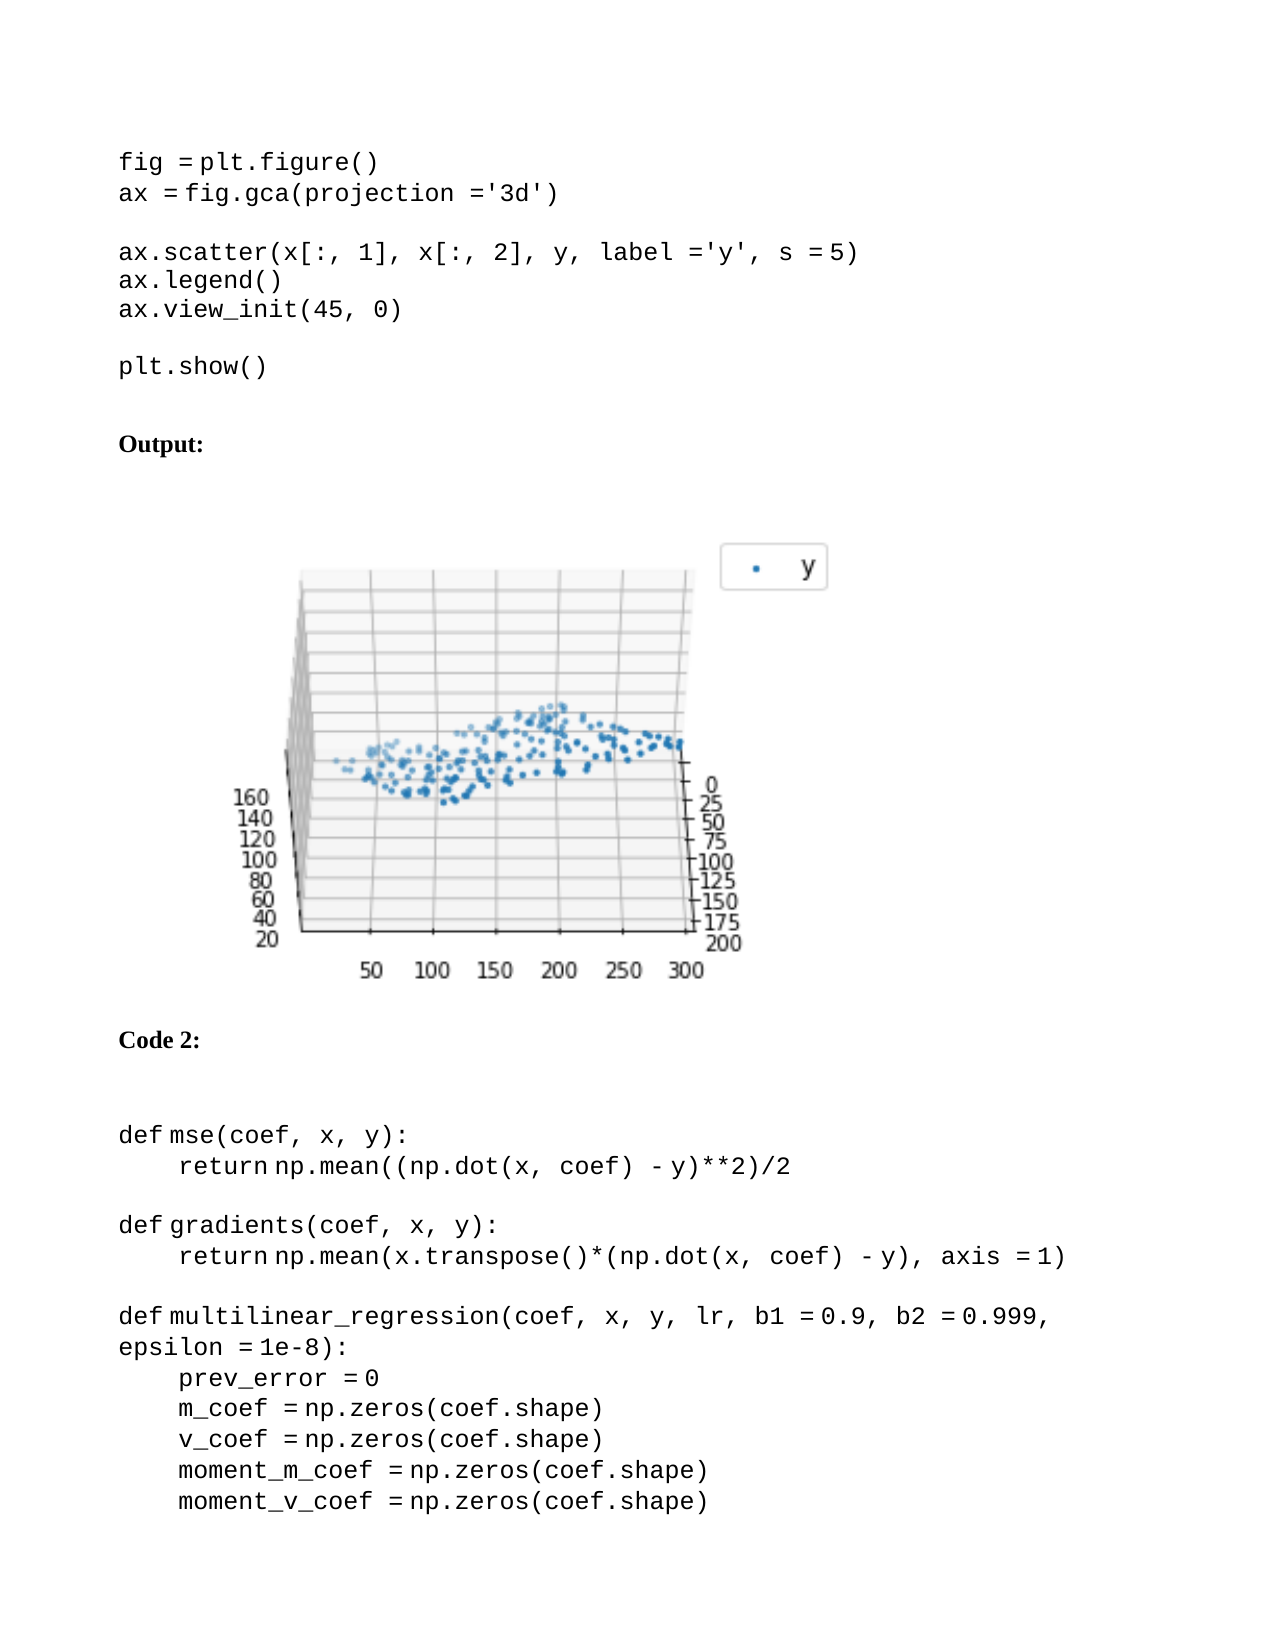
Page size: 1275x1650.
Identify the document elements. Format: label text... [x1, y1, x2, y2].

table_header def mse(coef, x, y): return np.mean((np.dot(x, coef) - y)**2)/2 def gradients(coef, x, y): return np.mean(x.transpose()*(np.dot(x, coef) - y), axis = 1) def multilinear_regression(coef, x, y, lr, b1 = 0.9, b2 = 0.999, epsilon = 1e-8): prev_error = 0 m_coef = np.zeros(coef.shape) v_coef = np.zeros(coef.shape) moment_m_coef = np.zeros(coef.shape) moment_v_coef = np.zeros(coef.shape) [118, 1120, 1157, 1517]
text Output: [118, 429, 1157, 491]
text Code 2: [118, 1025, 1157, 1054]
table_header fig = plt.figure() ax = fig.gca(projection ='3d') ax.scatter(x[:, 1], x[:, 2], y, label ='y', s = 5) ax.legend() ax.view_init(45, 0) plt.show() [118, 118, 902, 382]
picture [118, 510, 860, 1006]
